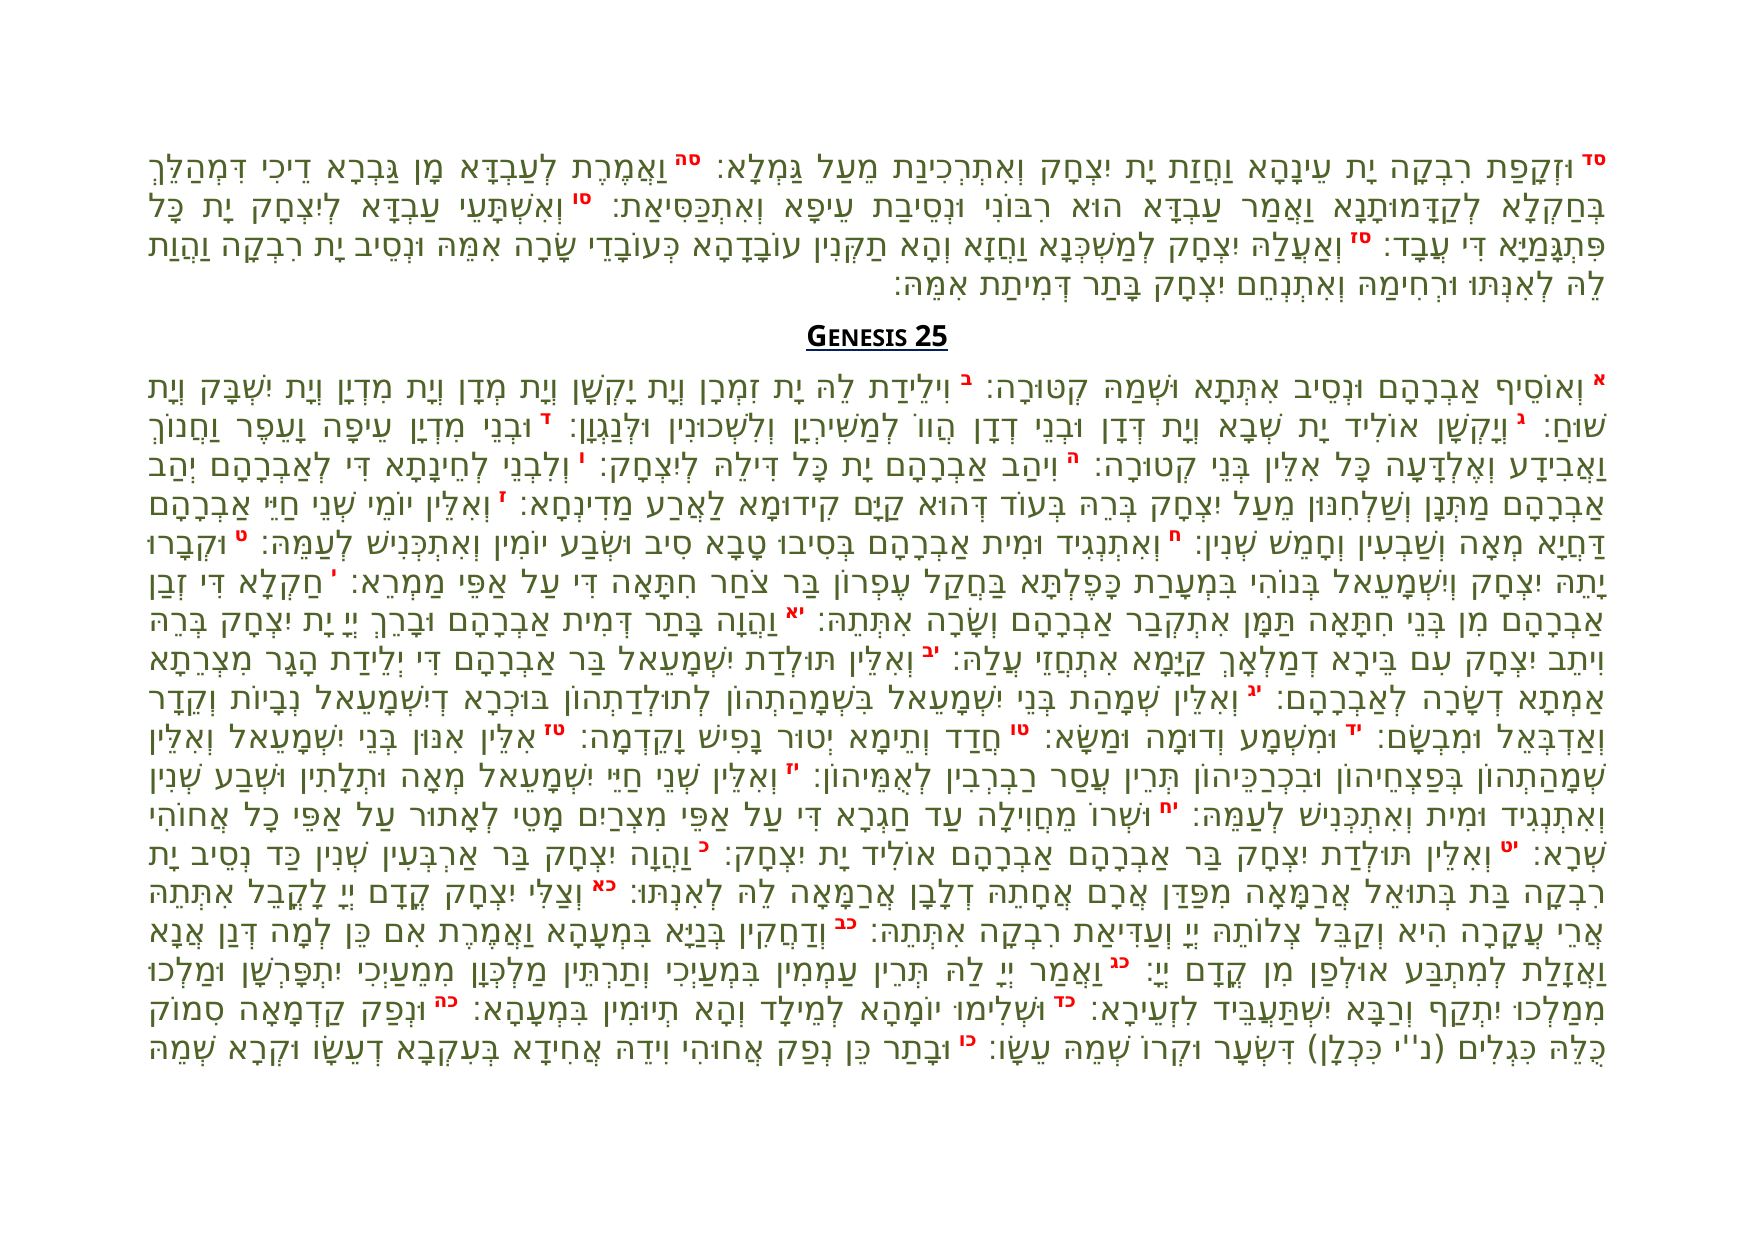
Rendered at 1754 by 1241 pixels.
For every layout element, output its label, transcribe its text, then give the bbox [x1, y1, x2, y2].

text סד וּזְקָפַת רִבְקָה יָת עֵינָהָא וַחֲזַת יָת יִצְחָק וְאִתְרְכִינַת מֵעַל גַּמְלָא׃ סה וַאֲמֶרֶת לְעַבְדָּא מָן גַּבְרָא דֵיכִי דִּמְהַלֵּךְ בְּחַקְלָא לְקַדָּמוּתָנָא וַאֲמַר עַבְדָּא הוּא רִבּוֹנִי וּנְסֵיבַת עֵיפָא וְאִתְכַּסִּיאַת׃ סו וְאִשְׁתָּעֵי עַבְדָּא לְיִצְחָק יָת כָּל פִּתְגָּמַיָּא דִּי עֲבָד׃ סז וְאַעֲלַהּ יִצְחָק לְמַשְׁכְּנָא וַחֲזָא וְהָא תַקְּנִין עוֹבָדָהָא כְּעוֹבָדֵי שָׂרָה אִמֵּהּ וּנְסֵיב יָת רִבְקָה וַהֲוַת לֵהּ לְאִנְּתּוּ וּרְחִימַהּ וְאִתְנְחֵם יִצְחָק בָּתַר דְּמִיתַת אִמֵּהּ׃ [148, 148, 1606, 303]
text א וְאוֹסֵיף אַבְרָהָם וּנְסֵיב אִתְּתָא וּשְׁמַהּ קְטּוּרָה׃ ב וִילֵידַת לֵהּ יָת זִמְרָן וְיָת יָקְשָׁן וְיָת מְדָן וְיָת מִדְיָן וְיָת יִשְׁבָּק וְיָת שׁוּחַ׃ ג וְיָקְשָׁן אוֹלִיד יָת שְׁבָא וְיָת דְּדָן וּבְנֵי דְדָן הֲווֹ לְמַשִּׁירְיָן וְלִשְׁכוּנִין וּלְּנַגְוָן׃ ד וּבְנֵי מִדְיָן עֵיפָה וָעֵפֶר וַחֲנוֹךְ וַאֲבִידָע וְאֶלְדָּעָה כָּל אִלֵּין בְּנֵי קְטוּרָה׃ ה וִיהַב אַבְרָהָם יָת כָּל דִּילֵהּ לְיִצְחָק׃ ו וְלִבְנֵי לְחֵינָתָא דִּי לְאַבְרָהָם יְהַב אַבְרָהָם מַתְּנָן וְשַׁלְחִנּוּן מֵעַל יִצְחָק בְּרֵהּ בְּעוֹד דְּהוּא קַיָּם קִידוּמָא לַאֲרַע מַדִינְחָא׃ ז וְאִלֵּין יוֹמֵי שְׁנֵי חַיֵּי אַבְרָהָם דַּחֲיָא מְאָה וְשַׁבְעִין וְחָמֵשׁ שְׁנִין׃ ח וְאִתְנְגִיד וּמִית אַבְרָהָם בְּסִיבוּ טָבָא סִיב וּשְׂבַע יוֹמִין וְאִתְכְּנִישׁ לְעַמֵּהּ׃ ט וּקְבָרוּ יָתֵהּ יִצְחָק וְיִשְׁמָעֵאל בְּנוֹהִי בִּמְעָרַת כָּפֶלְתָּא בַּחֲקַל עֶפְרוֹן בַּר צֹחַר חִתָּאָה דִּי עַל אַפֵּי מַמְרֵא׃ י חַקְלָא דִּי זְבַן אַבְרָהָם מִן בְּנֵי חִתָּאָה תַּמָּן אִתְקְבַר אַבְרָהָם וְשָׂרָה אִתְּתֵהּ׃ יא וַהֲוָה בָּתַר דְּמִית אַבְרָהָם וּבָרֵךְ יְיָ יָת יִצְחָק בְּרֵהּ וִיתֵב יִצְחָק עִם בֵּירָא דְמַלְאָךְ קַיָּמָא אִתְחֲזֵי עֲלַהּ׃ יב וְאִלֵּין תּוּלְדַת יִשְׁמָעֵאל בַּר אַבְרָהָם דִּי יְלֵידַת הָגָר מִצְרֵתָא אַמְתָא דְשָׂרָה לְאַבְרָהָם׃ יג וְאִלֵּין שְׁמָהַת בְּנֵי יִשְׁמָעֵאל בִּשְׁמָהַתְהוֹן לְתוּלְדַתְהוֹן בּוּכְרָא דְיִשְׁמָעֵאל נְבָיוֹת וְקֵדָר וְאַדְבְּאֵל וּמִבְשָׂם׃ יד וּמִשְׁמָע וְדוּמָה וּמַשָּׂא׃ טו חֲדַד וְתֵימָא יְטוּר נָפִישׁ וָקֵדְמָה׃ טז אִלֵּין אִנּוּן בְּנֵי יִשְׁמָעֵאל וְאִלֵּין שְׁמָהַתְהוֹן בְּפַצְחֵיהוֹן וּבִכְרַכֵּיהוֹן תְּרֵין עֲסַר רַבְרְבִין לְאֻמֵּיהוֹן׃ יז וְאִלֵּין שְׁנֵי חַיֵּי יִשְׁמָעֵאל מְאָה וּתְלָתִין וּשְׁבַע שְׁנִין וְאִתְנְגִיד וּמִית וְאִתְכְּנִישׁ לְעַמֵּהּ׃ יח וּשְׁרוֹ מֵחֲוִילָה עַד חַגְרָא דִּי עַל אַפֵּי מִצְרַיִם מָטֵי לְאָתוּר עַל אַפֵּי כָל אֲחוֹהִי שְׁרָא׃ יט וְאִלֵּין תּוּלְדַת יִצְחָק בַּר אַבְרָהָם אַבְרָהָם אוֹלִיד יָת יִצְחָק׃ כ וַהֲוָה יִצְחָק בַּר אַרְבְּעִין שְׁנִין כַּד נְסֵיב יָת רִבְקָה בַּת בְּתוּאֵל אֲרַמָּאָה מִפַּדַּן אֲרָם אֲחָתֵהּ דְלָבָן אֲרַמָּאָה לֵהּ לְאִנְתּוּ׃ כא וְצַלִּי יִצְחָק קֳדָם יְיָ לָקֳבֵל אִתְּתֵהּ אֲרֵי עֲקָרָה הִיא וְקַבֵּל צְלוֹתֵהּ יְיָ וְעַדִּיאַת רִבְקָה אִתְּתֵהּ׃ כב וְדַחֲקִין בְּנַיָּא בִּמְעָהָא וַאֲמֶרֶת אִם כֵּן לְמָה דְּנַן אֲנָא וַאֲזָלַת לְמִתְבַּע אוּלְפַן מִן קֳדָם יְיָ׃ כג וַאֲמַר יְיָ לַהּ תְּרֵין עַמְמִין בִּמְעַיְכִי וְתַרְתֵּין מַלְכְּוָן מִמֵעַיְכִי יִתְפָּרְשָׁן וּמַלְכוּ מִמַלְכוּ יִתְקַף וְרַבָּא יִשְׁתַּעֲבֵּיד לִזְעֵירָא׃ כד וּשְׁלִימוּ יוֹמָהָא לְמֵילָד וְהָא תְיוּמִין בִּמְעָהָא׃ כה וּנְפַק קַדְמָאָה סִמוֹק כֻּלֵּהּ כִּגְלִים (נ''י כִּכְלָן) דִּשְׂעָר וּקְרוֹ שְׁמֵהּ עֵשָׂו׃ כו וּבָתַר כֵּן נְפַק אֲחוּהִי וִידֵהּ אֲחִידָא בְּעִקְבָא דְעֵשָׂו וּקְרָא שְׁמֵהּ [148, 368, 1606, 1067]
text Genesis 25 [148, 316, 1606, 355]
